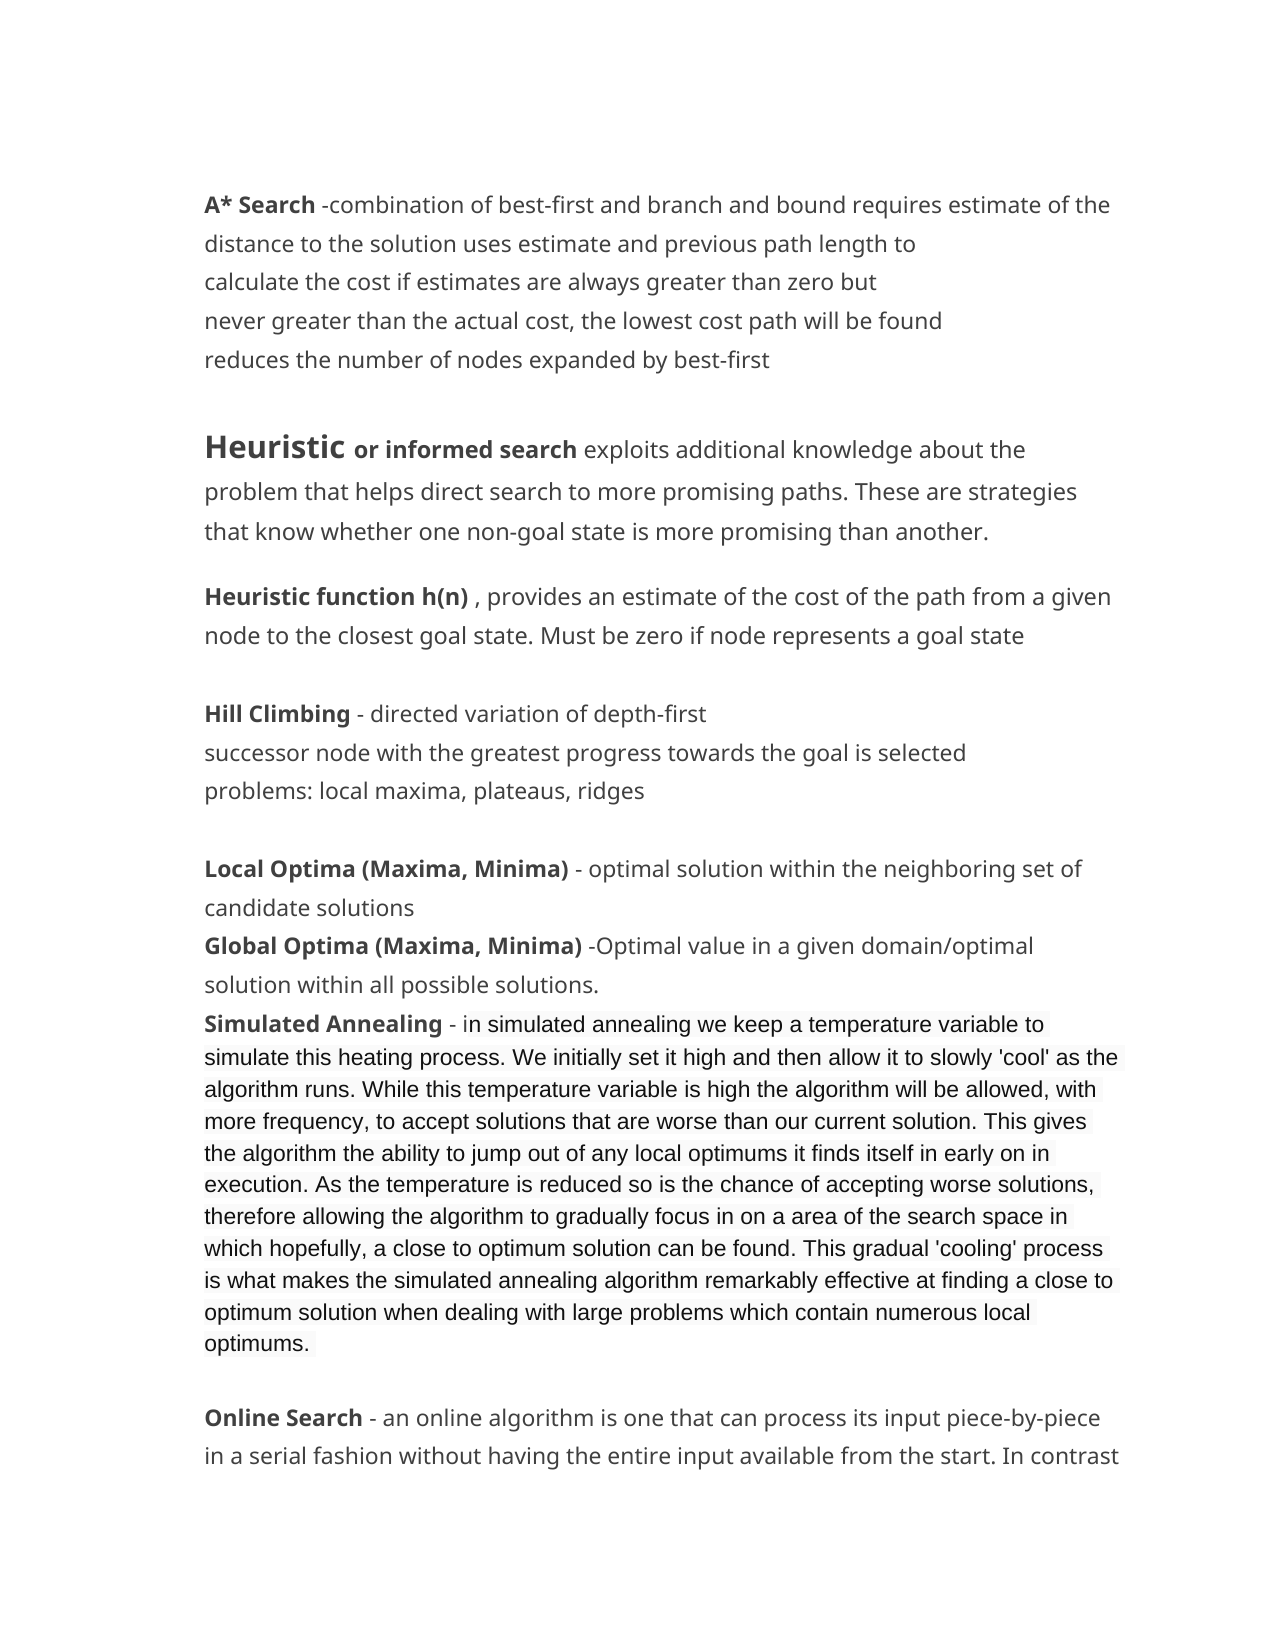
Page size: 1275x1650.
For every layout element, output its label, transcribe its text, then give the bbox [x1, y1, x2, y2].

text Simulated Annealing - in simulated annealing we keep a temperature variable to simulate this heating process. We initially set it high and then allow it to slowly 'cool' as the algorithm runs. While this temperature variable is high the algorithm will be allowed, with more frequency, to accept solutions that are worse than our current solution. This gives the algorithm the ability to jump out of any local optimums it finds itself in early on in execution. As the temperature is reduced so is the chance of accepting worse solutions, therefore allowing the algorithm to gradually focus in on a area of the search space in which hopefully, a close to optimum solution can be found. This gradual 'cooling' process is what makes the simulated annealing algorithm remarkably effective at finding a close to optimum solution when dealing with large problems which contain numerous local optimums. [204, 1008, 1125, 1357]
text A* Search -combination of best-first and branch and bound requires estimate of the distance to the solution uses estimate and previous path length to [204, 189, 1125, 259]
text never greater than the actual cost, the lowest cost path will be found [949, 305, 1125, 336]
text problems: local maxima, plateaus, ridges [645, 775, 1125, 806]
text Heuristic function h(n) , provides an estimate of the cost of the path from a given node to the closest goal state. Must be zero if node represents a goal state [204, 580, 1125, 651]
text successor node with the greatest progress towards the goal is selected [973, 736, 1125, 768]
text Heuristic or informed search exploits additional knowledge about the problem that helps direct search to more promising paths. These are strategies that know whether one non-goal state is more promising than another. [204, 425, 1125, 547]
text Global Optima (Maxima, Minima) -Optimal value in a given domain/optimal solution within all possible solutions. [204, 930, 1125, 1000]
text Hill Climbing - directed variation of depth-first [713, 698, 1125, 729]
text Online Search - an online algorithm is one that can process its input piece-by-piece in a serial fashion without having the entire input available from the start. In contrast [204, 1402, 1125, 1472]
text calculate the cost if estimates are always greater than zero but [883, 266, 1125, 297]
text reduces the number of nodes expanded by best-first [770, 344, 1125, 375]
text Local Optima (Maxima, Minima) - optimal solution within the neighboring set of candidate solutions [204, 853, 1125, 923]
